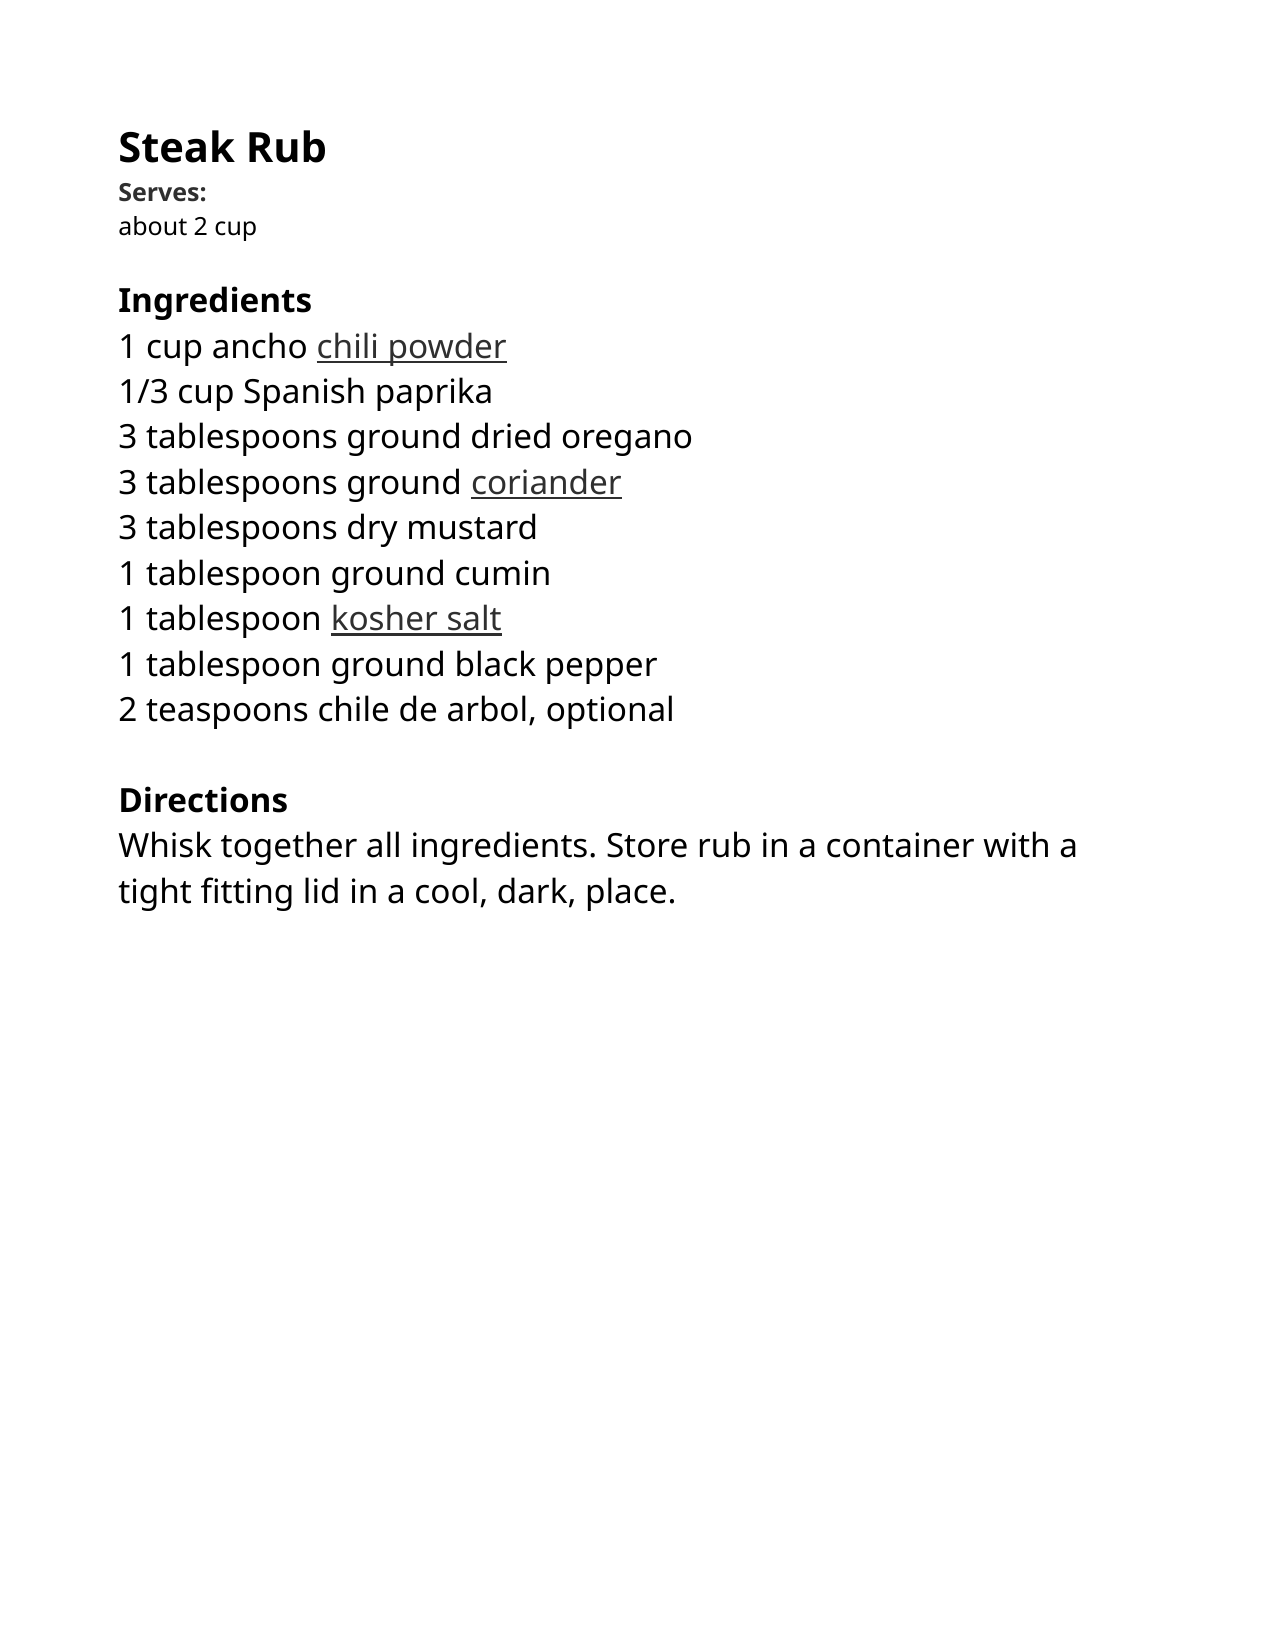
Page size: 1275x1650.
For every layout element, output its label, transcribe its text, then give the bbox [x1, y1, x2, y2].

text 1/3 cup Spanish paprika [118, 368, 1157, 413]
text 1 cup ancho chili powder [118, 322, 1157, 368]
text 1 tablespoon kosher salt [118, 595, 1157, 640]
text 1 tablespoon ground cumin [118, 549, 1157, 595]
text 3 tablespoons dry mustard [118, 504, 1157, 549]
text about 2 cup [118, 209, 1157, 243]
text Directions [118, 777, 1157, 822]
text Whisk together all ingredients. Store rub in a container with a tight fitting lid in a cool, dark, place. [118, 822, 1157, 913]
text 3 tablespoons ground coriander [118, 459, 1157, 504]
text Serves: [118, 175, 1157, 209]
text Steak Rub [118, 118, 1157, 175]
text Ingredients [118, 277, 1157, 322]
text 3 tablespoons ground dried oregano [118, 413, 1157, 459]
text 1 tablespoon ground black pepper [118, 640, 1157, 686]
text 2 teaspoons chile de arbol, optional [118, 686, 1157, 731]
